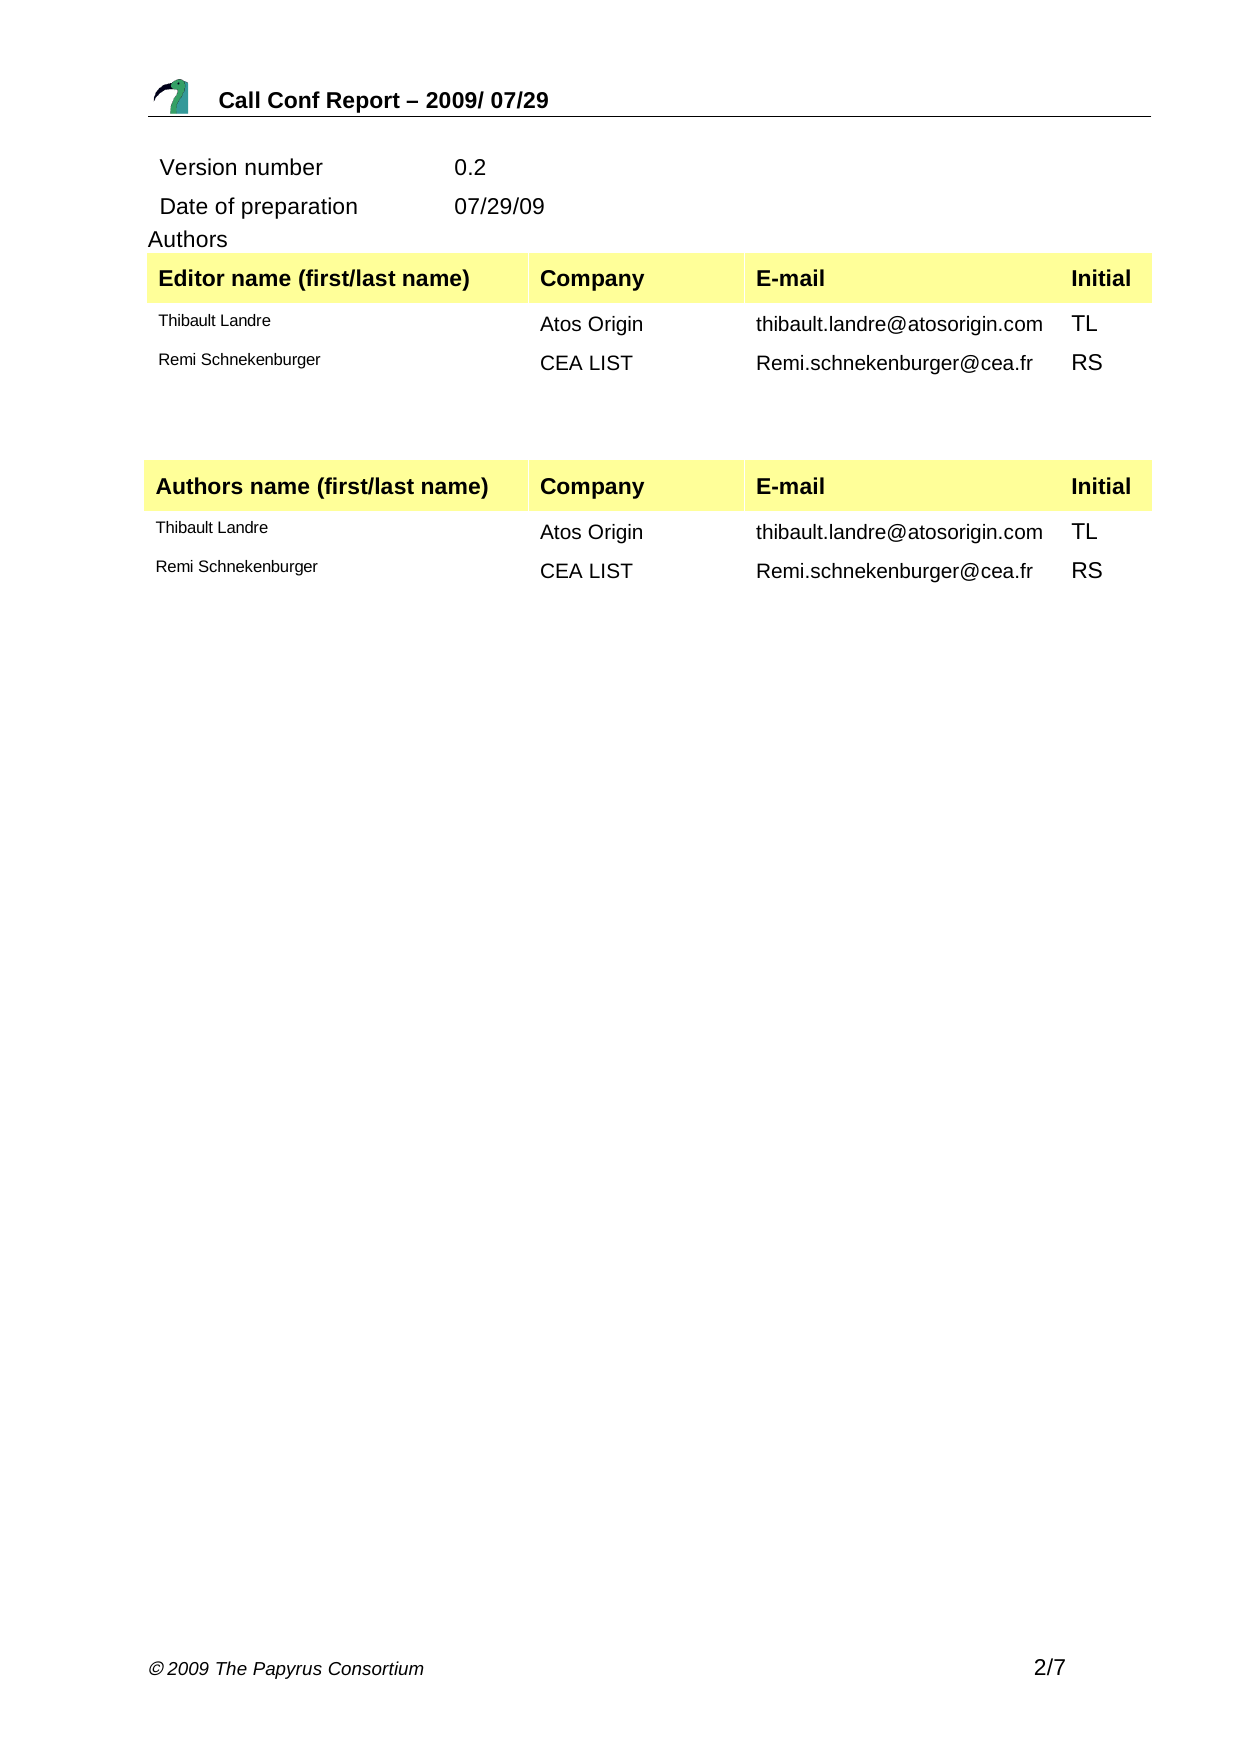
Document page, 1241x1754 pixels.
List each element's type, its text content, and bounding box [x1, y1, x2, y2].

table_cell Date of preparation [148, 187, 443, 226]
table_cell CEA LIST [529, 342, 744, 381]
table_cell Remi.schnekenburger@cea.fr [745, 550, 1060, 589]
table_cell 29/07/09 [443, 187, 1152, 226]
table_cell Remi Schnekenburger [144, 550, 528, 589]
table_header Initial [1060, 460, 1152, 511]
table_cell [1060, 589, 1152, 628]
table_header E-mail [745, 460, 1060, 511]
table_cell thibault.landre@atosorigin.com [745, 511, 1060, 550]
table_cell Version number [148, 148, 443, 187]
table_header Authors name (first/last name) [144, 460, 528, 511]
table_header Company [529, 460, 744, 511]
table_cell Atos Origin [529, 511, 744, 550]
table_cell RS [1060, 550, 1152, 589]
table_cell Thibault Landre [144, 511, 528, 550]
picture [153, 79, 189, 114]
table_cell CEA LIST [529, 550, 744, 589]
table_cell Remi Schnekenburger [147, 342, 528, 381]
table_header E-mail [745, 253, 1060, 303]
table_cell Atos Origin [529, 303, 744, 342]
table_cell 0,2 [443, 148, 1152, 187]
table_cell [529, 589, 744, 628]
table_cell Thibault Landre [147, 303, 528, 342]
table_cell [745, 589, 1060, 628]
text Authors [148, 226, 1151, 253]
table_header Company [529, 253, 744, 303]
table_cell Remi.schnekenburger@cea.fr [745, 342, 1060, 381]
table_cell RS [1060, 342, 1152, 381]
table_cell TL [1060, 303, 1152, 342]
table_header Editor name (first/last name) [147, 253, 528, 303]
table_header Initial [1060, 253, 1152, 303]
table_cell [144, 589, 528, 628]
table_cell TL [1060, 511, 1152, 550]
table_cell thibault.landre@atosorigin.com [745, 303, 1060, 342]
